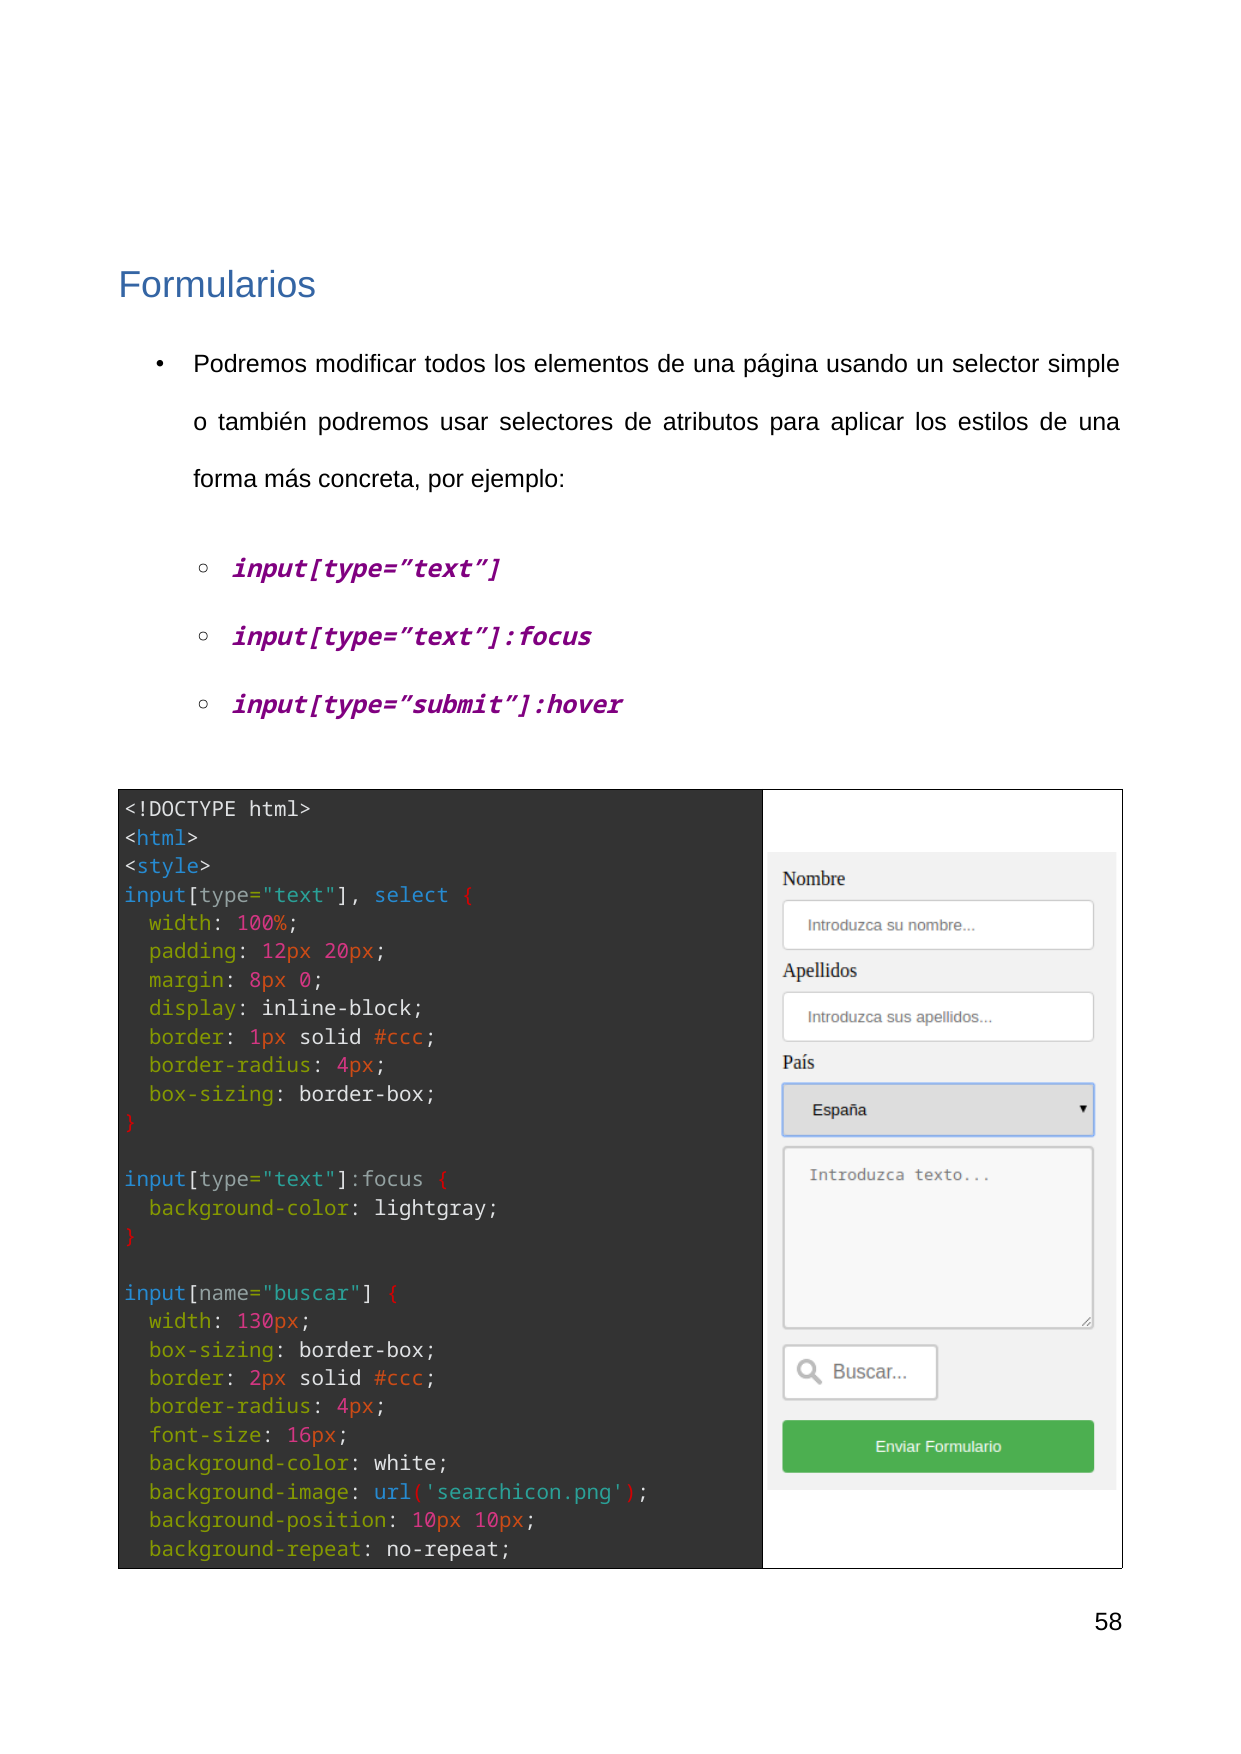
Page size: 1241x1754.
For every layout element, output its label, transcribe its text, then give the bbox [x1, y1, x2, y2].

list input[type=”text”] [193, 550, 1122, 584]
table_header [763, 790, 1122, 1568]
picture [767, 852, 1117, 1490]
list input[type=”submit”]:hover [193, 686, 1122, 721]
text Formularios [118, 263, 1122, 306]
list Podremos modificar todos los elementos de una página usando un selector simple o también podremos usar selectores de atributos para aplicar los estilos de una forma más concreta, por ejemplo: [156, 349, 1122, 493]
list input[type=”text”]:focus [193, 618, 1122, 652]
table_header <!DOCTYPE html> <html> <style> input[type="text"], select { width: 100%; padding: 12px 20px; margin: 8px 0; display: inline-block; border: 1px solid #ccc; border-radius: 4px; box-sizing: border-box; } input[type="text"]:focus { background-color: lightgray; } input[name="buscar"] { width: 130px; box-sizing: border-box; border: 2px solid #ccc; border-radius: 4px; font-size: 16px; background-color: white; background-image: url('searchicon.png'); background-position: 10px 10px; background-repeat: no-repeat; [119, 790, 762, 1568]
